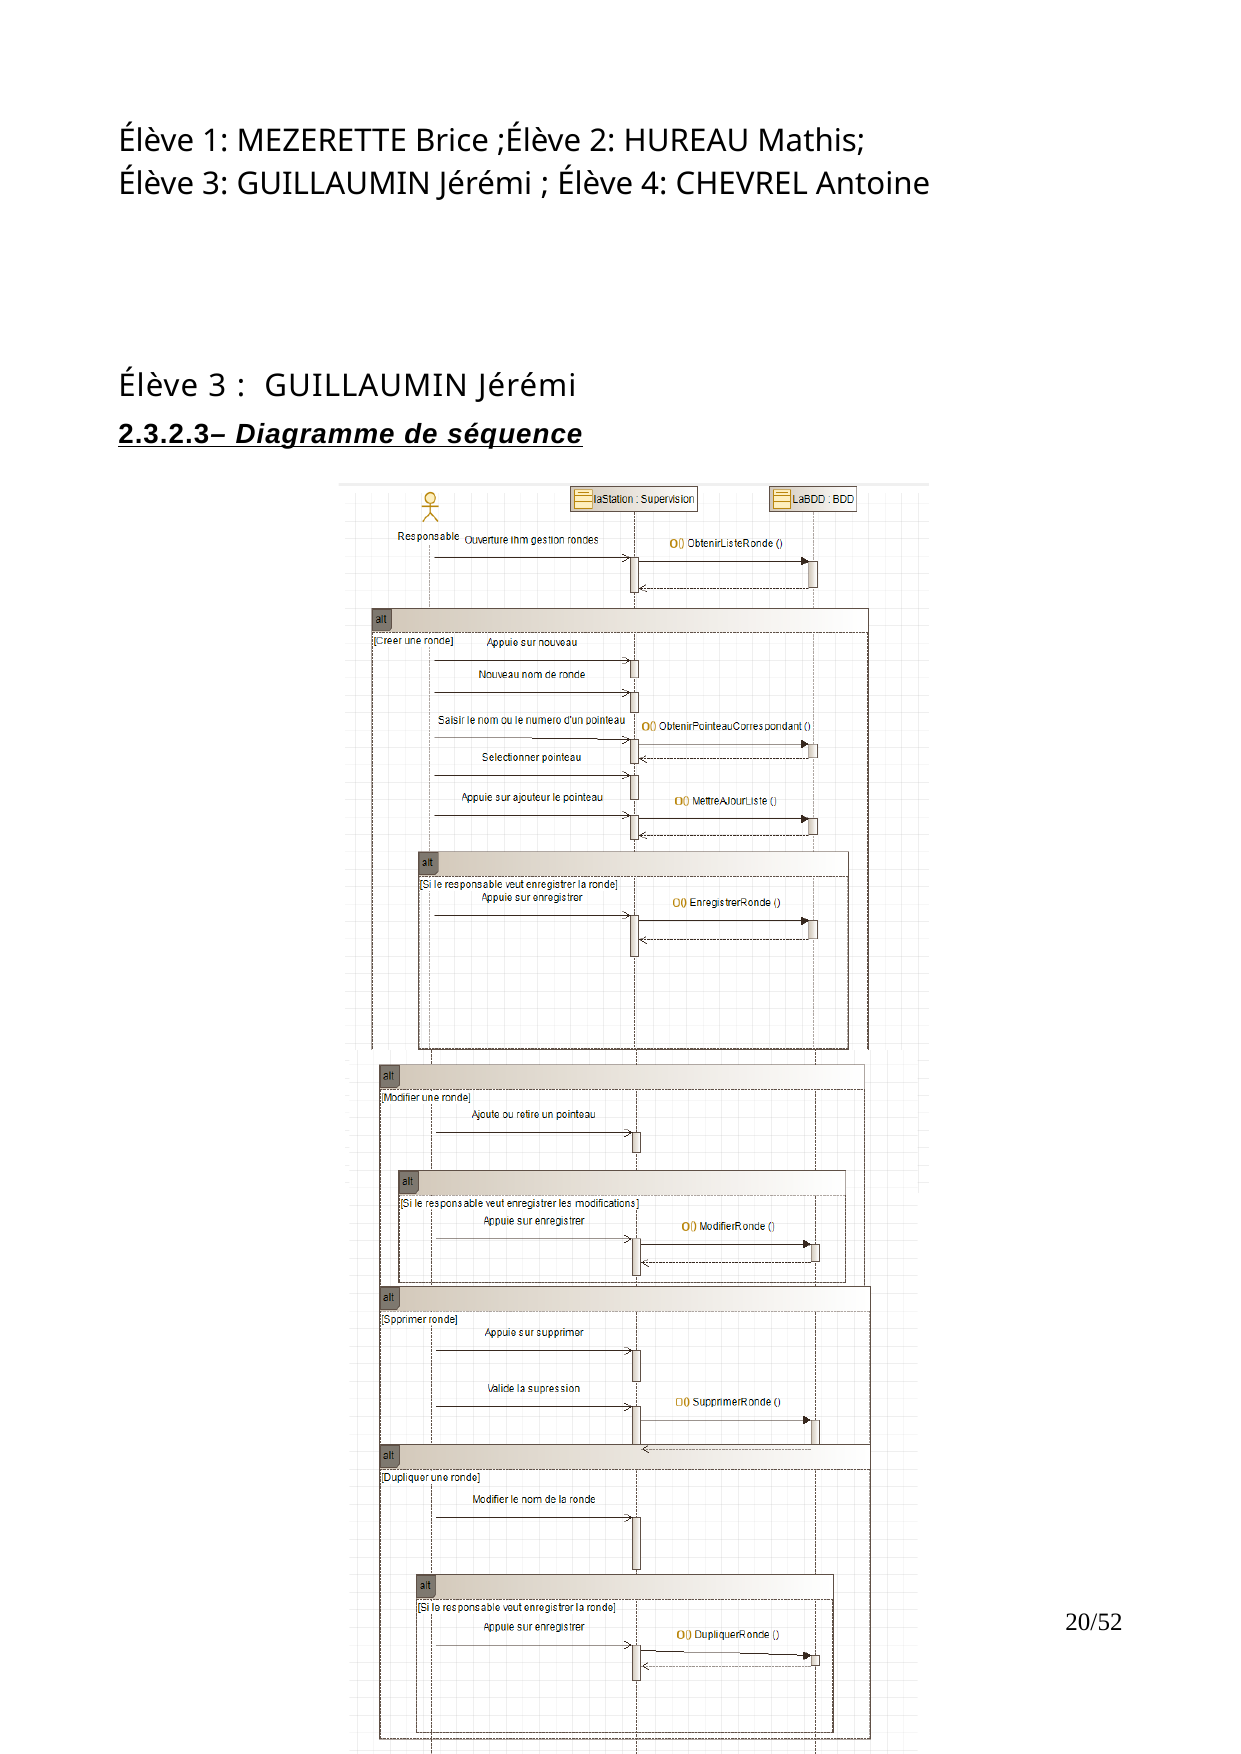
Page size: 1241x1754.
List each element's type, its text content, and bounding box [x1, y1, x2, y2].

text Élève 3 : GUILLAUMIN Jérémi [118, 363, 1122, 405]
picture [338, 483, 929, 1754]
subtitle 2.3.2.3– Diagramme de séquence [118, 418, 1122, 450]
